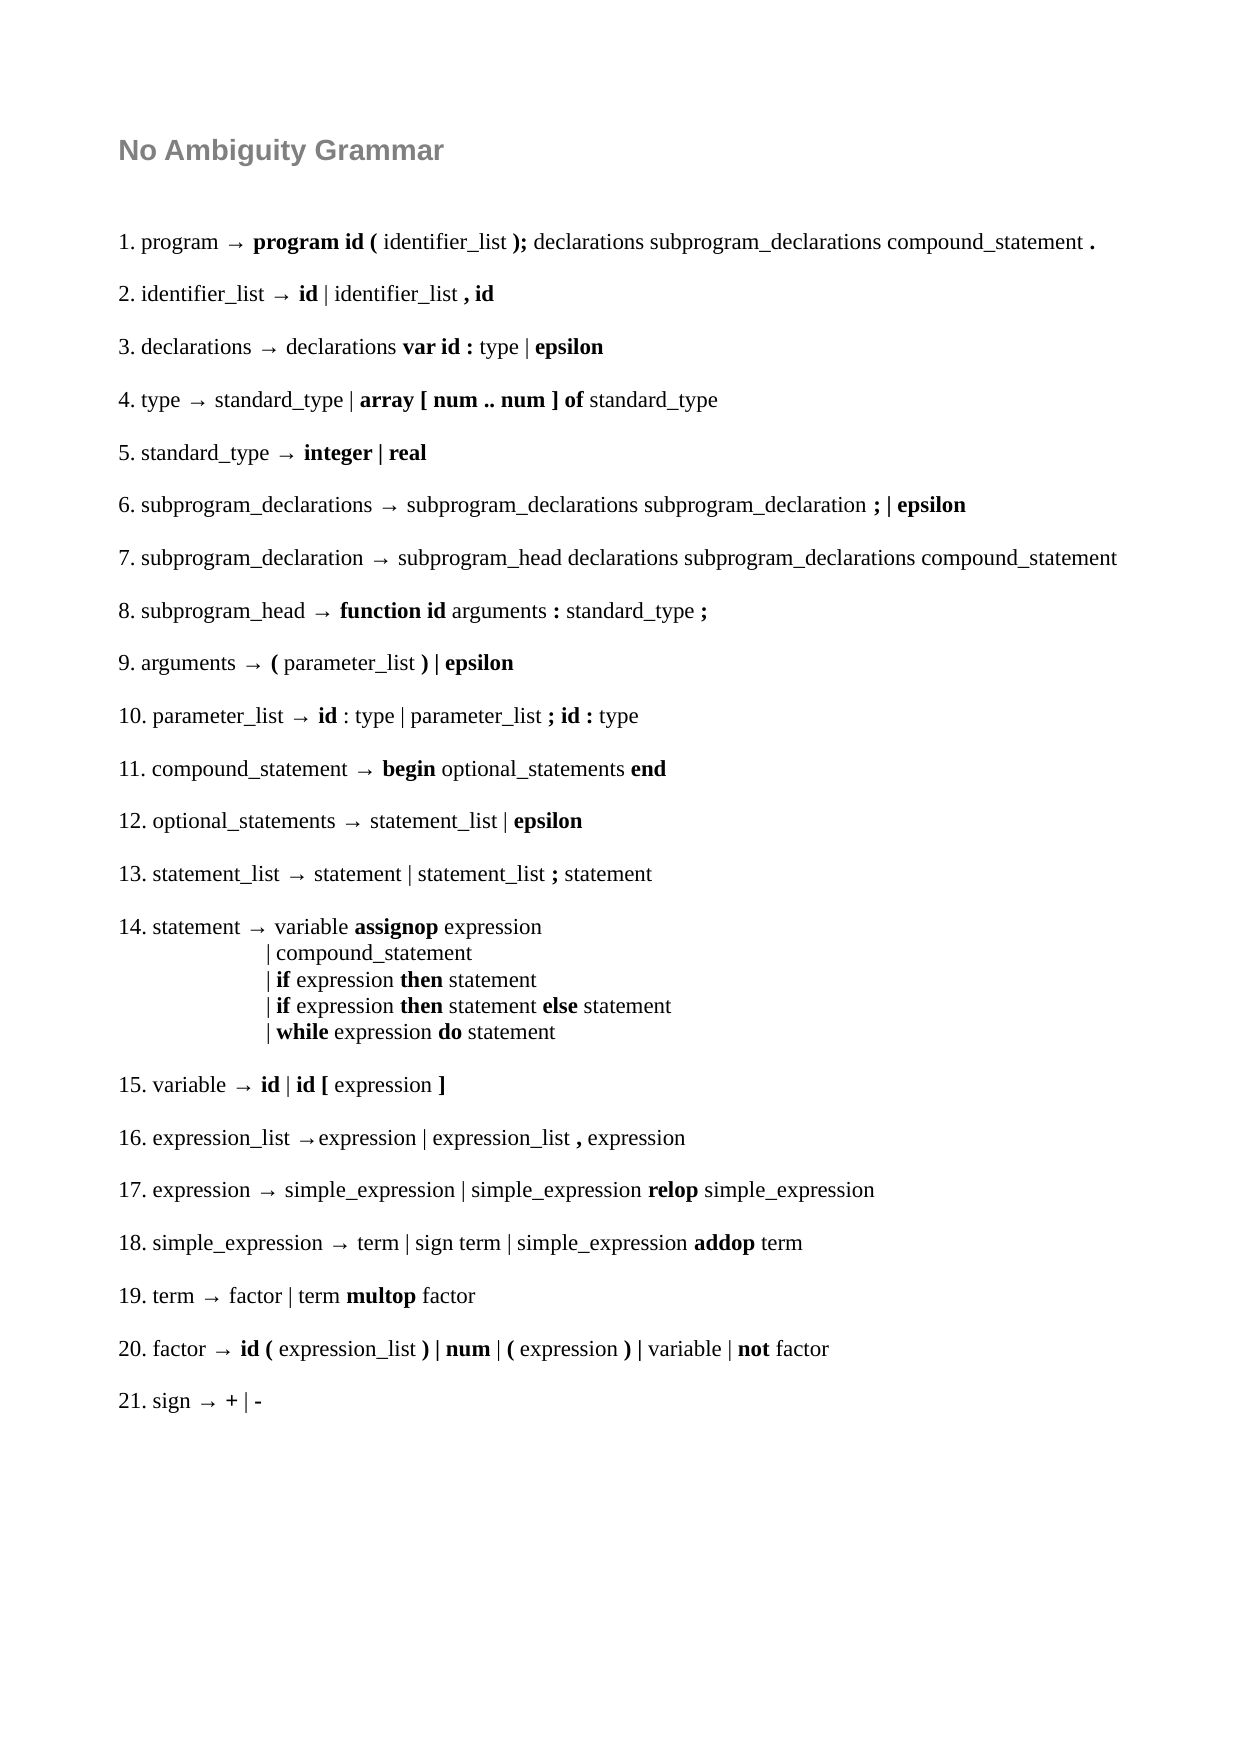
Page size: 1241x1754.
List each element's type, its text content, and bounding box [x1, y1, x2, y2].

text 19. term → factor | term multop factor [118, 1282, 1122, 1308]
text 5. standard_type → integer | real [118, 439, 1122, 465]
text 17. expression → simple_expression | simple_expression relop simple_expression [118, 1177, 1122, 1203]
text 13. statement_list → statement | statement_list ; statement [118, 860, 1122, 887]
text 7. subprogram_declaration → subprogram_head declarations subprogram_declarations compound_statement [118, 544, 1122, 570]
text | while expression do statement [118, 1018, 1122, 1045]
text 4. type → standard_type | array [ num .. num ] of standard_type [118, 386, 1122, 412]
text | if expression then statement else statement [118, 992, 1122, 1018]
subtitle No Ambiguity Grammar [118, 133, 1122, 166]
text 3. declarations → declarations var id : type | epsilon [118, 333, 1122, 359]
text 12. optional_statements → statement_list | epsilon [118, 808, 1122, 834]
text 11. compound_statement → begin optional_statements end [118, 755, 1122, 781]
text 6. subprogram_declarations → subprogram_declarations subprogram_declaration ; | epsilon [118, 491, 1122, 518]
text 8. subprogram_head → function id arguments : standard_type ; [118, 597, 1122, 623]
text 15. variable → id | id [ expression ] [118, 1071, 1122, 1097]
text 18. simple_expression → term | sign term | simple_expression addop term [118, 1229, 1122, 1256]
text | if expression then statement [118, 966, 1122, 992]
text 10. parameter_list → id : type | parameter_list ; id : type [118, 702, 1122, 728]
text 21. sign → + | - [118, 1387, 1122, 1414]
text | compound_statement [118, 939, 1122, 966]
text 20. factor → id ( expression_list ) | num | ( expression ) | variable | not factor [118, 1335, 1122, 1361]
text 14. statement → variable assignop expression [118, 913, 1122, 939]
text 16. expression_list →expression | expression_list , expression [118, 1124, 1122, 1150]
text 9. arguments → ( parameter_list ) | epsilon [118, 649, 1122, 676]
text 1. program → program id ( identifier_list ); declarations subprogram_declarations compound_statement . [118, 228, 1122, 254]
text 2. identifier_list → id | identifier_list , id [118, 281, 1122, 307]
